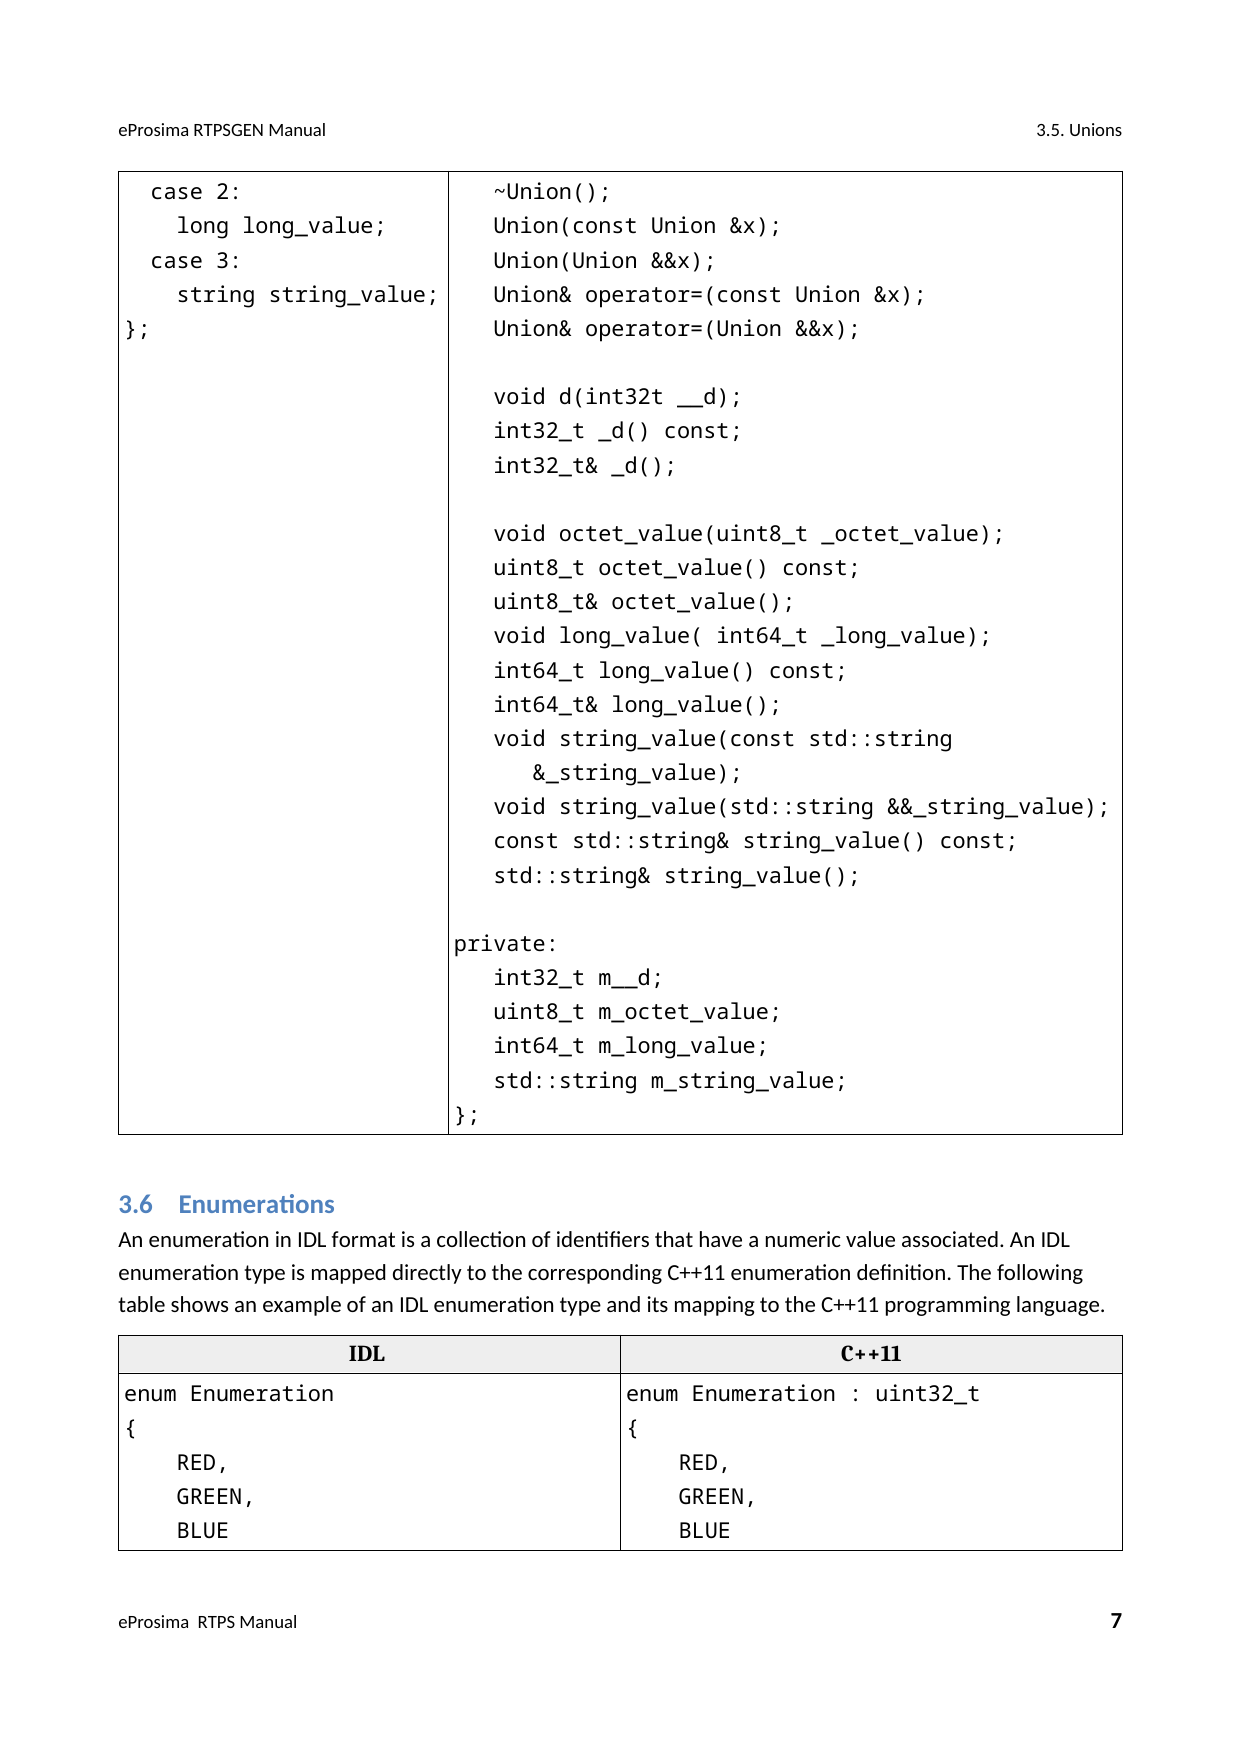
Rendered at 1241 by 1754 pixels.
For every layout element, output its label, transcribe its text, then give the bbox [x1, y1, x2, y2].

subtitle Enumerations [118, 1187, 1122, 1221]
table_cell ~Union(); Union(const Union &x); Union(Union &&x); Union& operator=(const Union &x); Union& operator=(Union &&x); void d(int32t __d); int32_t _d() const; int32_t& _d(); void octet_value(uint8_t _octet_value); uint8_t octet_value() const; uint8_t& octet_value(); void long_value( int64_t _long_value); int64_t long_value() const; int64_t& long_value(); void string_value(const std::string &_string_value); void string_value(std::string &&_string_value); const std::string& string_value() const; std::string& string_value(); private: int32_t m__d; uint8_t m_octet_value; int64_t m_long_value; std::string m_string_value; }; [449, 172, 1122, 1134]
table_cell enum Enumeration : uint32_t { RED, GREEN, BLUE [621, 1374, 1122, 1550]
table_cell enum Enumeration { RED, GREEN, BLUE [119, 1374, 620, 1550]
table_header C++11 [621, 1336, 1122, 1372]
table_cell case 2: long long_value; case 3: string string_value; }; [119, 172, 448, 1134]
table_header IDL [119, 1336, 620, 1372]
text An enumeration in IDL format is a collection of identifiers that have a numeric value associated. An IDL enumeration type is mapped directly to the corresponding C++11 enumeration definition. The following table shows an example of an IDL enumeration type and its mapping to the C++11 programming language. [118, 1225, 1122, 1318]
